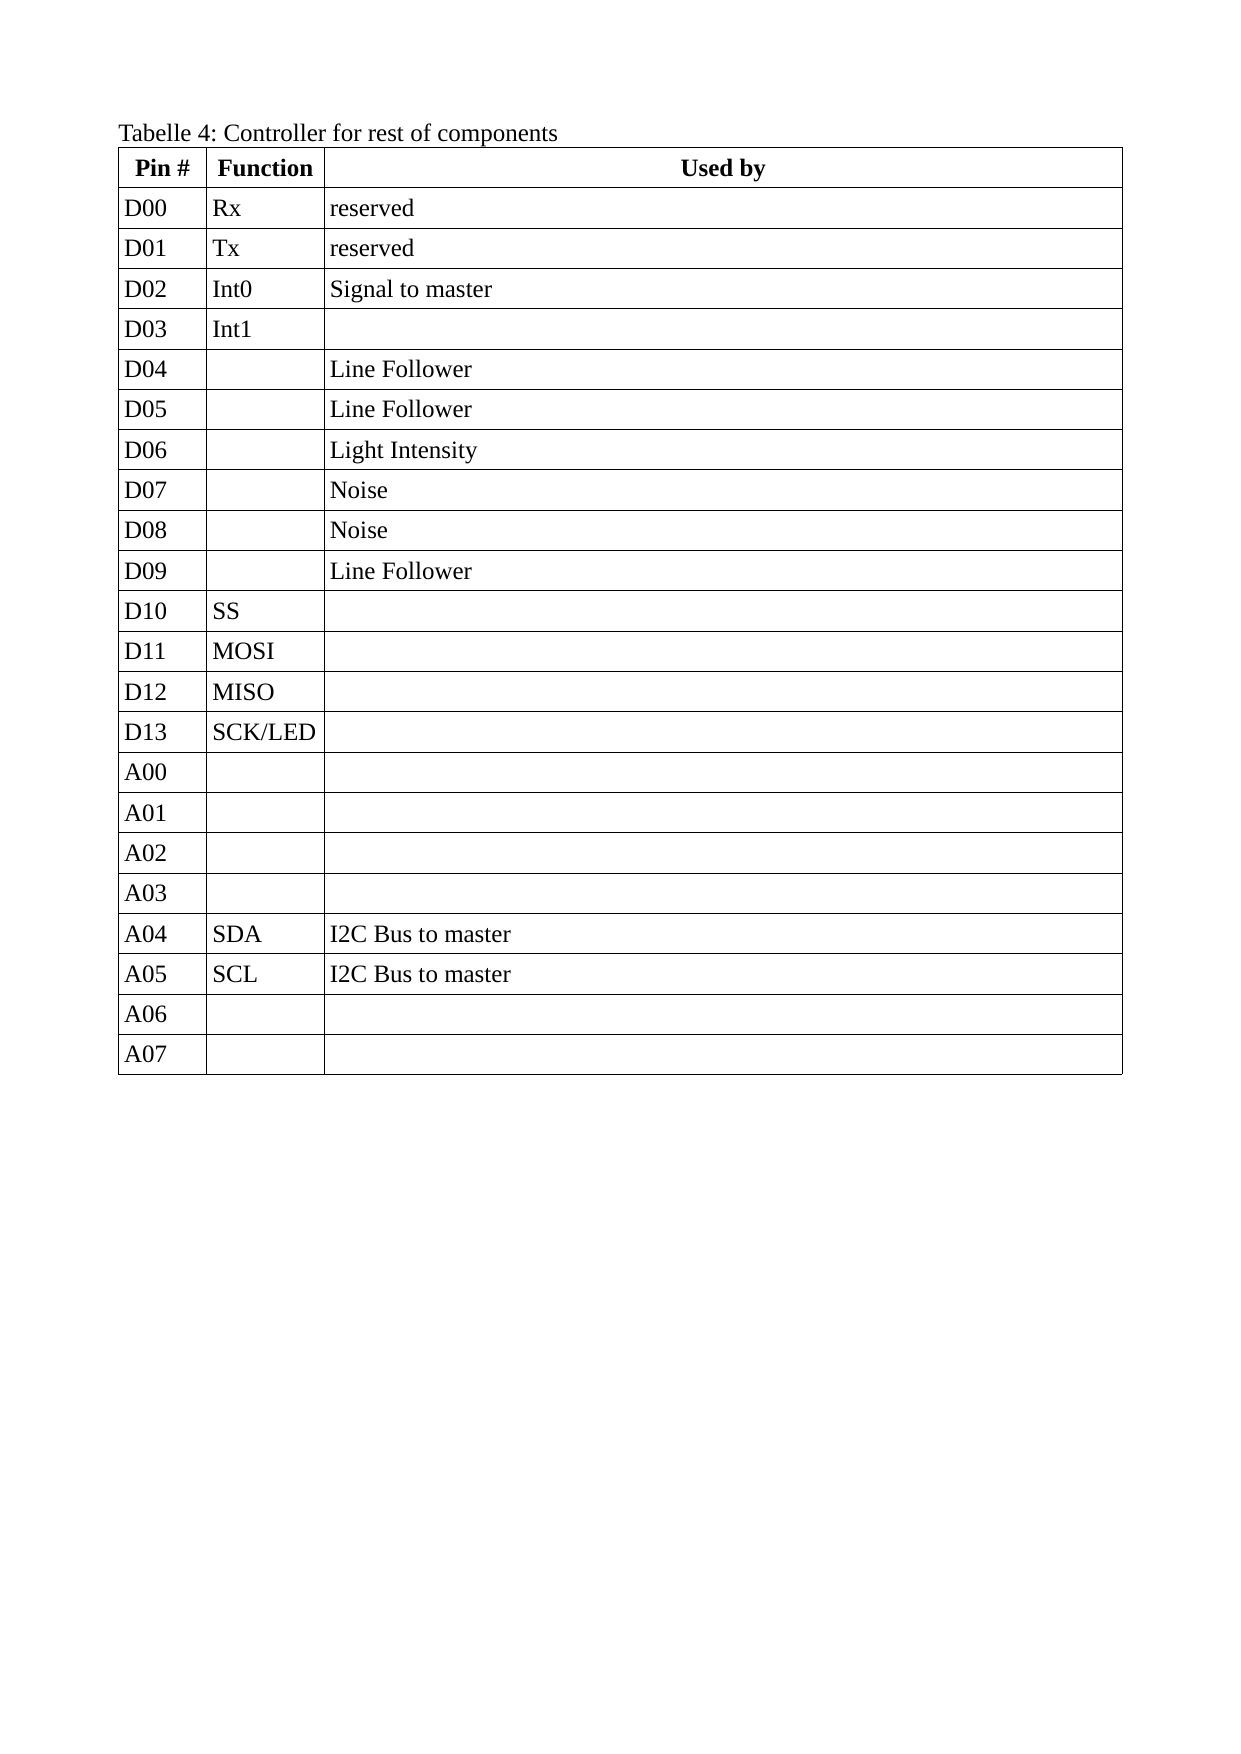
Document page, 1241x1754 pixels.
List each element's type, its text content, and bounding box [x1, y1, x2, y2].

table_cell D08 [119, 511, 206, 550]
table_cell [207, 1035, 324, 1074]
table_cell A05 [119, 954, 206, 993]
table_cell D09 [119, 551, 206, 590]
table_cell [207, 995, 324, 1034]
table_cell SDA [207, 914, 324, 953]
table_cell [325, 793, 1122, 832]
table_cell D11 [119, 632, 206, 671]
table_cell A04 [119, 914, 206, 953]
table_cell A01 [119, 793, 206, 832]
table_cell [325, 1035, 1122, 1074]
table_cell A03 [119, 874, 206, 913]
text Tabelle 4: Controller for rest of components [118, 118, 1122, 147]
table_cell [325, 874, 1122, 913]
table_cell [207, 753, 324, 792]
table_cell SS [207, 591, 324, 631]
table_cell [207, 551, 324, 590]
table_cell A06 [119, 995, 206, 1034]
table_cell I2C Bus to master [325, 954, 1122, 993]
table_cell D10 [119, 591, 206, 631]
table_cell A00 [119, 753, 206, 792]
table_cell D06 [119, 430, 206, 469]
table_cell [207, 430, 324, 469]
table_header Function [207, 148, 324, 187]
table_cell Signal to master [325, 269, 1122, 308]
table_cell [325, 672, 1122, 711]
table_cell Light Intensity [325, 430, 1122, 469]
table_cell [325, 833, 1122, 872]
table_cell [325, 632, 1122, 671]
table_cell D03 [119, 309, 206, 348]
table_cell D13 [119, 712, 206, 752]
table_cell [325, 591, 1122, 631]
table_cell [207, 874, 324, 913]
table_cell D12 [119, 672, 206, 711]
table_cell Noise [325, 470, 1122, 510]
table_cell Line Follower [325, 390, 1122, 429]
table_cell [207, 793, 324, 832]
table_cell [207, 833, 324, 872]
table_cell D04 [119, 350, 206, 389]
table_cell Int0 [207, 269, 324, 308]
table_cell SCL [207, 954, 324, 993]
table_cell MISO [207, 672, 324, 711]
table_cell Int1 [207, 309, 324, 348]
table_cell D00 [119, 188, 206, 227]
table_header Used by [325, 148, 1122, 187]
table_cell [207, 511, 324, 550]
table_cell D07 [119, 470, 206, 510]
table_cell Tx [207, 229, 324, 268]
table_cell reserved [325, 188, 1122, 227]
table_cell [325, 309, 1122, 348]
table_cell A07 [119, 1035, 206, 1074]
table_header Pin # [119, 148, 206, 187]
table_cell I2C Bus to master [325, 914, 1122, 953]
table_cell A02 [119, 833, 206, 872]
table_cell Line Follower [325, 551, 1122, 590]
table_cell D02 [119, 269, 206, 308]
table_cell Line Follower [325, 350, 1122, 389]
table_cell reserved [325, 229, 1122, 268]
table_cell Noise [325, 511, 1122, 550]
table_cell [207, 350, 324, 389]
table_cell [207, 390, 324, 429]
table_cell [325, 712, 1122, 752]
table_cell Rx [207, 188, 324, 227]
table_cell [325, 995, 1122, 1034]
table_cell [325, 753, 1122, 792]
table_cell D01 [119, 229, 206, 268]
table_cell D05 [119, 390, 206, 429]
table_cell MOSI [207, 632, 324, 671]
table_cell [207, 470, 324, 510]
table_cell SCK/LED [207, 712, 324, 752]
